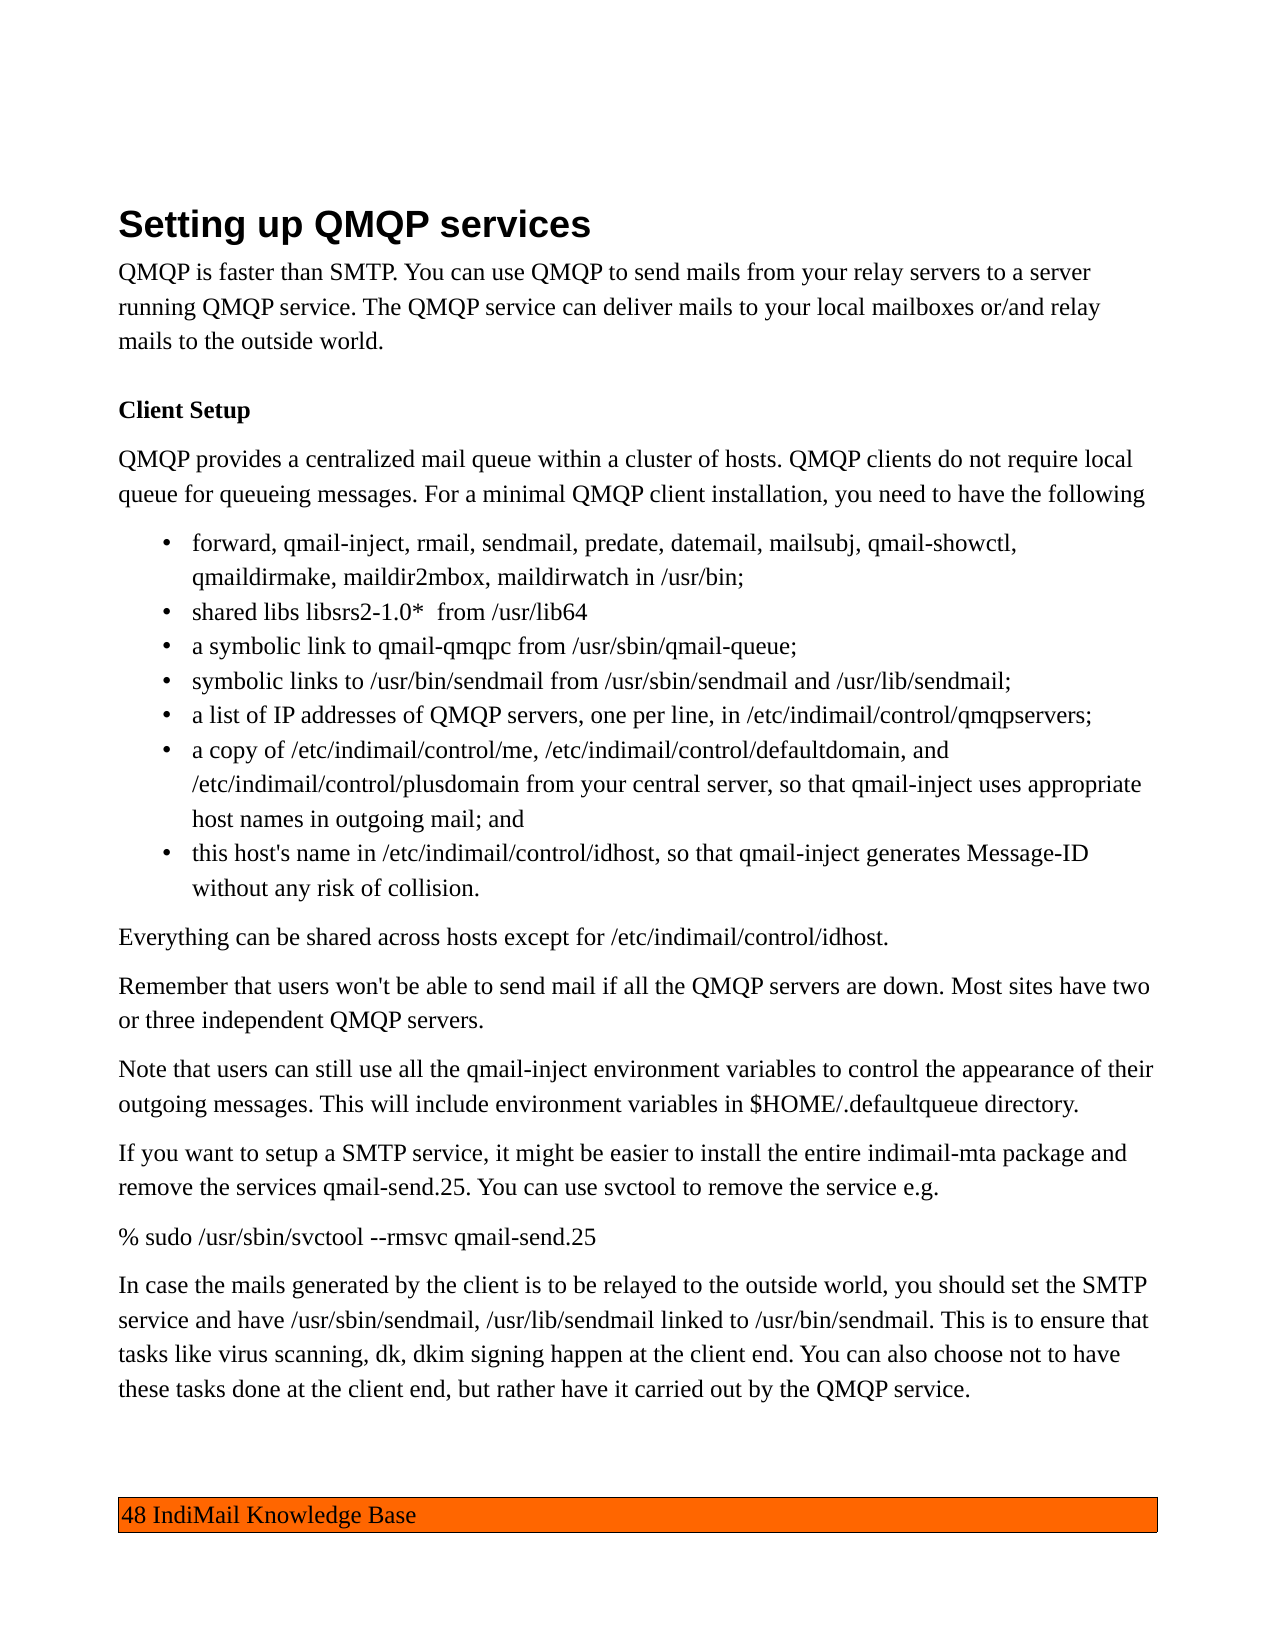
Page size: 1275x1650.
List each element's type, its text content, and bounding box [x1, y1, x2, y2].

text QMQP is faster than SMTP. You can use QMQP to send mails from your relay servers to a server running QMQP service. The QMQP service can deliver mails to your local mailboxes or/and relay mails to the outside world. Client Setup [118, 257, 1157, 424]
text Remember that users won't be able to send mail if all the QMQP servers are down. Most sites have two or three independent QMQP servers. [118, 971, 1157, 1034]
text % sudo /usr/sbin/svctool --rmsvc qmail-send.25 [118, 1222, 1157, 1250]
list shared libs libsrs2-1.0* from /usr/lib64 [162, 597, 1157, 626]
list symbolic links to /usr/bin/sendmail from /usr/sbin/sendmail and /usr/lib/sendmail; [162, 666, 1157, 695]
text QMQP provides a centralized mail queue within a cluster of hosts. QMQP clients do not require local queue for queueing messages. For a minimal QMQP client installation, you need to have the following [118, 444, 1157, 508]
text If you want to setup a SMTP service, it might be easier to install the entire indimail-mta package and remove the services qmail-send.25. You can use svctool to remove the service e.g. [118, 1138, 1157, 1201]
text Everything can be shared across hosts except for /etc/indimail/control/idhost. [118, 922, 1157, 951]
text In case the mails generated by the client is to be relayed to the outside world, you should set the SMTP service and have /usr/sbin/sendmail, /usr/lib/sendmail linked to /usr/bin/sendmail. This is to ensure that tasks like virus scanning, dk, dkim signing happen at the client end. You can also choose not to have these tasks done at the client end, but rather have it carried out by the QMQP service. [118, 1271, 1157, 1403]
subtitle Setting up QMQP services [118, 201, 1157, 245]
list this host's name in /etc/indimail/control/idhost, so that qmail-inject generates Message-ID without any risk of collision. [162, 838, 1157, 902]
list forward, qmail-inject, rmail, sendmail, predate, datemail, mailsubj, qmail-showctl, qmaildirmake, maildir2mbox, maildirwatch in /usr/bin; [162, 528, 1157, 591]
text Note that users can still use all the qmail-inject environment variables to control the appearance of their outgoing messages. This will include environment variables in $HOME/.defaultqueue directory. [118, 1054, 1157, 1118]
list a copy of /etc/indimail/control/me, /etc/indimail/control/defaultdomain, and /etc/indimail/control/plusdomain from your central server, so that qmail-inject uses appropriate host names in outgoing mail; and [162, 735, 1157, 833]
list a symbolic link to qmail-qmqpc from /usr/sbin/qmail-queue; [162, 631, 1157, 660]
list a list of IP addresses of QMQP servers, one per line, in /etc/indimail/control/qmqpservers; [162, 700, 1157, 729]
